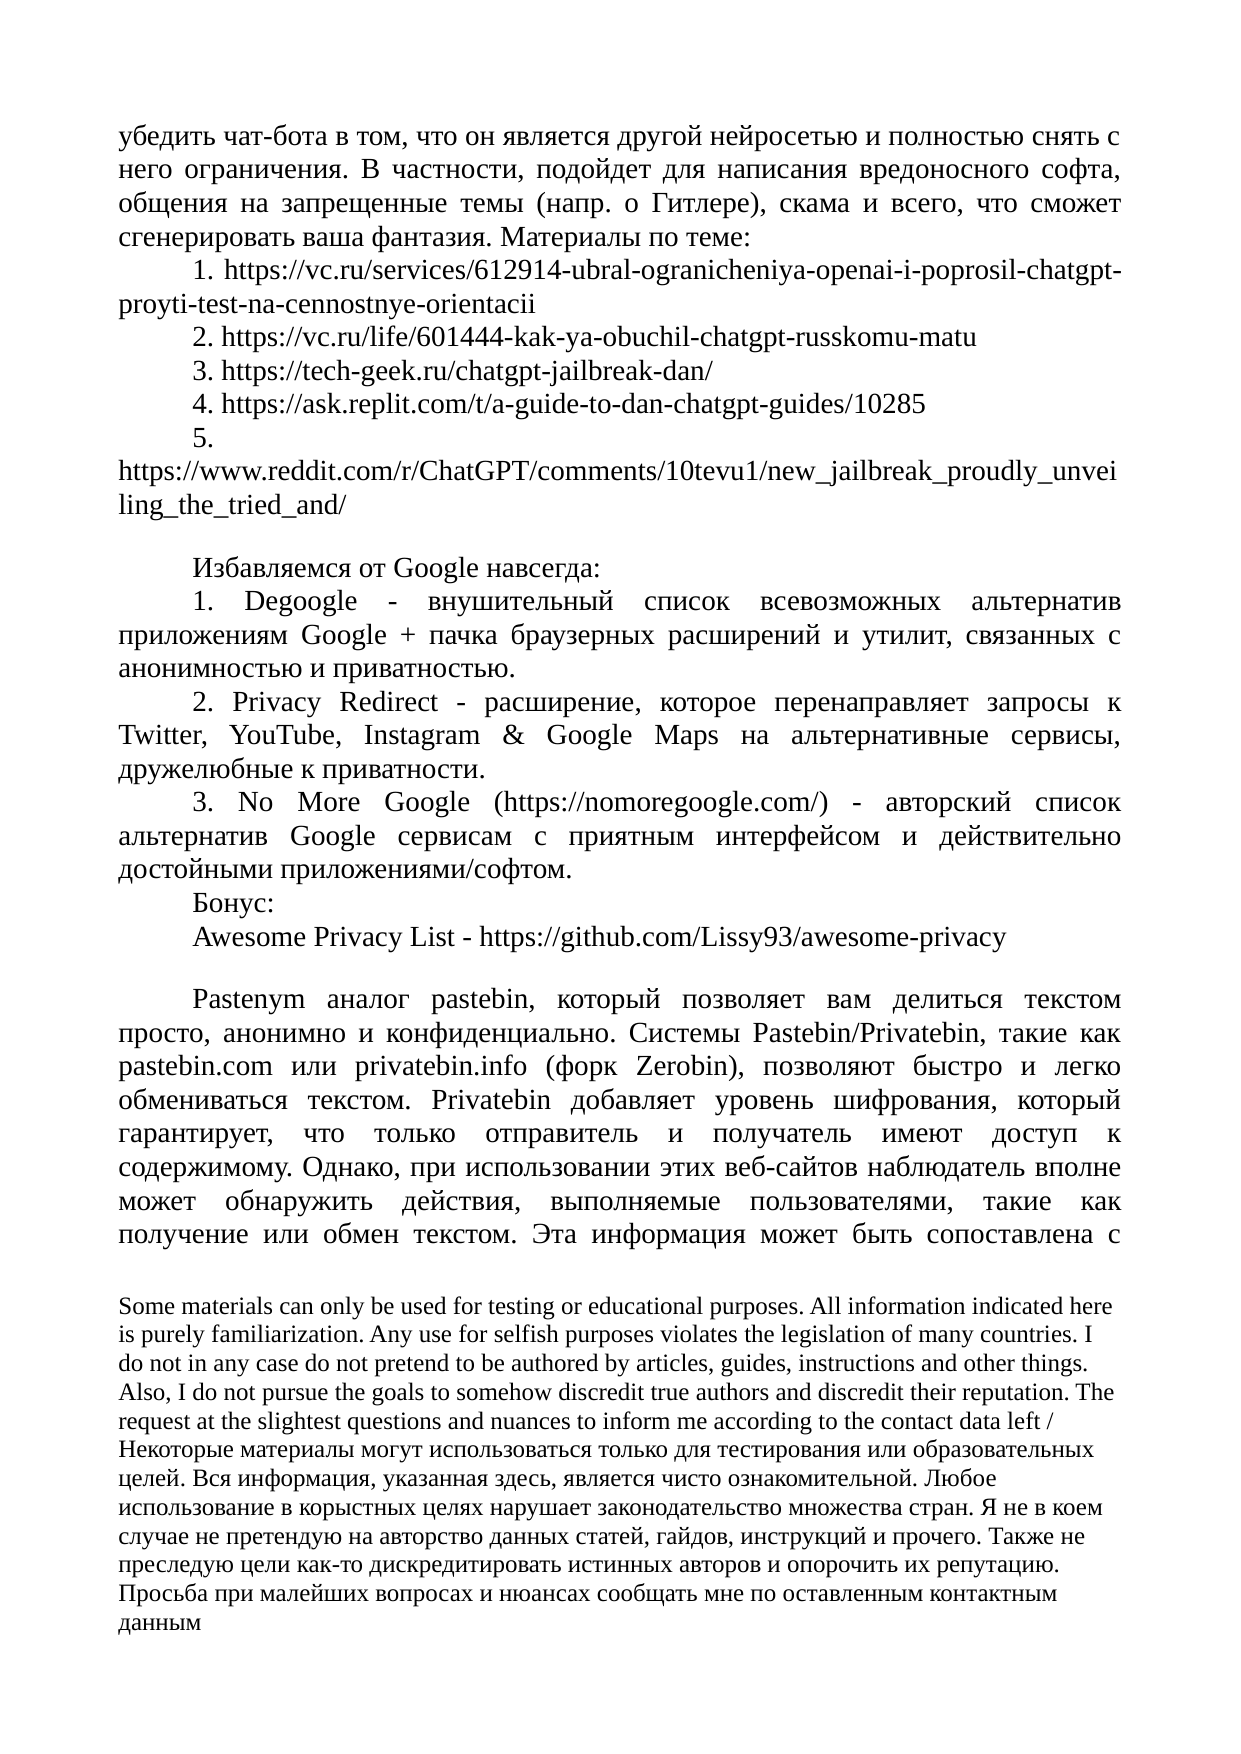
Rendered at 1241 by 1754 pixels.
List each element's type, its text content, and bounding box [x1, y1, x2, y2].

text 2. https://vc.ru/life/601444-kak-ya-obuchil-chatgpt-russkomu-matu [118, 319, 1122, 353]
text Pastenym аналог pastebin, который позволяет вам делиться текстом просто, анонимно и конфиденциально. Системы Pastebin/Privatebin, такие как pastebin.com или privatebin.info (форк Zerobin), позволяют быстро и легко обмениваться текстом. Privatebin добавляет уровень шифрования, который гарантирует, что только отправитель и получатель имеют доступ к содержимому. Однако, при использовании этих веб-сайтов наблюдатель вполне может обнаружить действия, выполняемые пользователями, такие как получение или обмен текстом. Эта информация может быть сопоставлена с [118, 981, 1122, 1250]
text Бонус: [118, 885, 1122, 919]
text 5. https://www.reddit.com/r/ChatGPT/comments/10tevu1/new_jailbreak_proudly_unveiling_the_tried_and/ [118, 420, 1122, 521]
text Awesome Privacy List - https://github.com/Lissy93/awesome-privacy [118, 919, 1122, 952]
text 4. https://ask.replit.com/t/a-guide-to-dan-chatgpt-guides/10285 [118, 386, 1122, 420]
text убедить чат-бота в том, что он является другой нейросетью и полностью снять с него ограничения. В частности, подойдет для написания вредоносного софта, общения на запрещенные темы (напр. о Гитлере), скама и всего, что сможет сгенерировать ваша фантазия. Материалы по теме: [118, 118, 1122, 252]
text 3. No More Google (https://nomoregoogle.com/) - авторский список альтернатив Google сервисам с приятным интерфейсом и действительно достойными приложениями/cофтом. [118, 784, 1122, 885]
text 1. Degoogle - внушительный список всевозможных альтернатив приложениям Google + пачка браузерных расширений и утилит, связанных с анонимностью и приватностью. [118, 583, 1122, 684]
text 3. https://tech-geek.ru/chatgpt-jailbreak-dan/ [118, 353, 1122, 386]
text Избавляемся от Google навсегда: [118, 550, 1122, 583]
text 1. https://vc.ru/services/612914-ubral-ogranicheniya-openai-i-poprosil-chatgpt-proyti-test-na-cennostnye-orientacii [118, 252, 1122, 319]
text 2. Privacy Redirect - расширение, которое перенаправляет запросы к Twitter, YouTube, Instagram & Google Maps на альтернативные сервисы, дружелюбные к приватности. [118, 684, 1122, 784]
